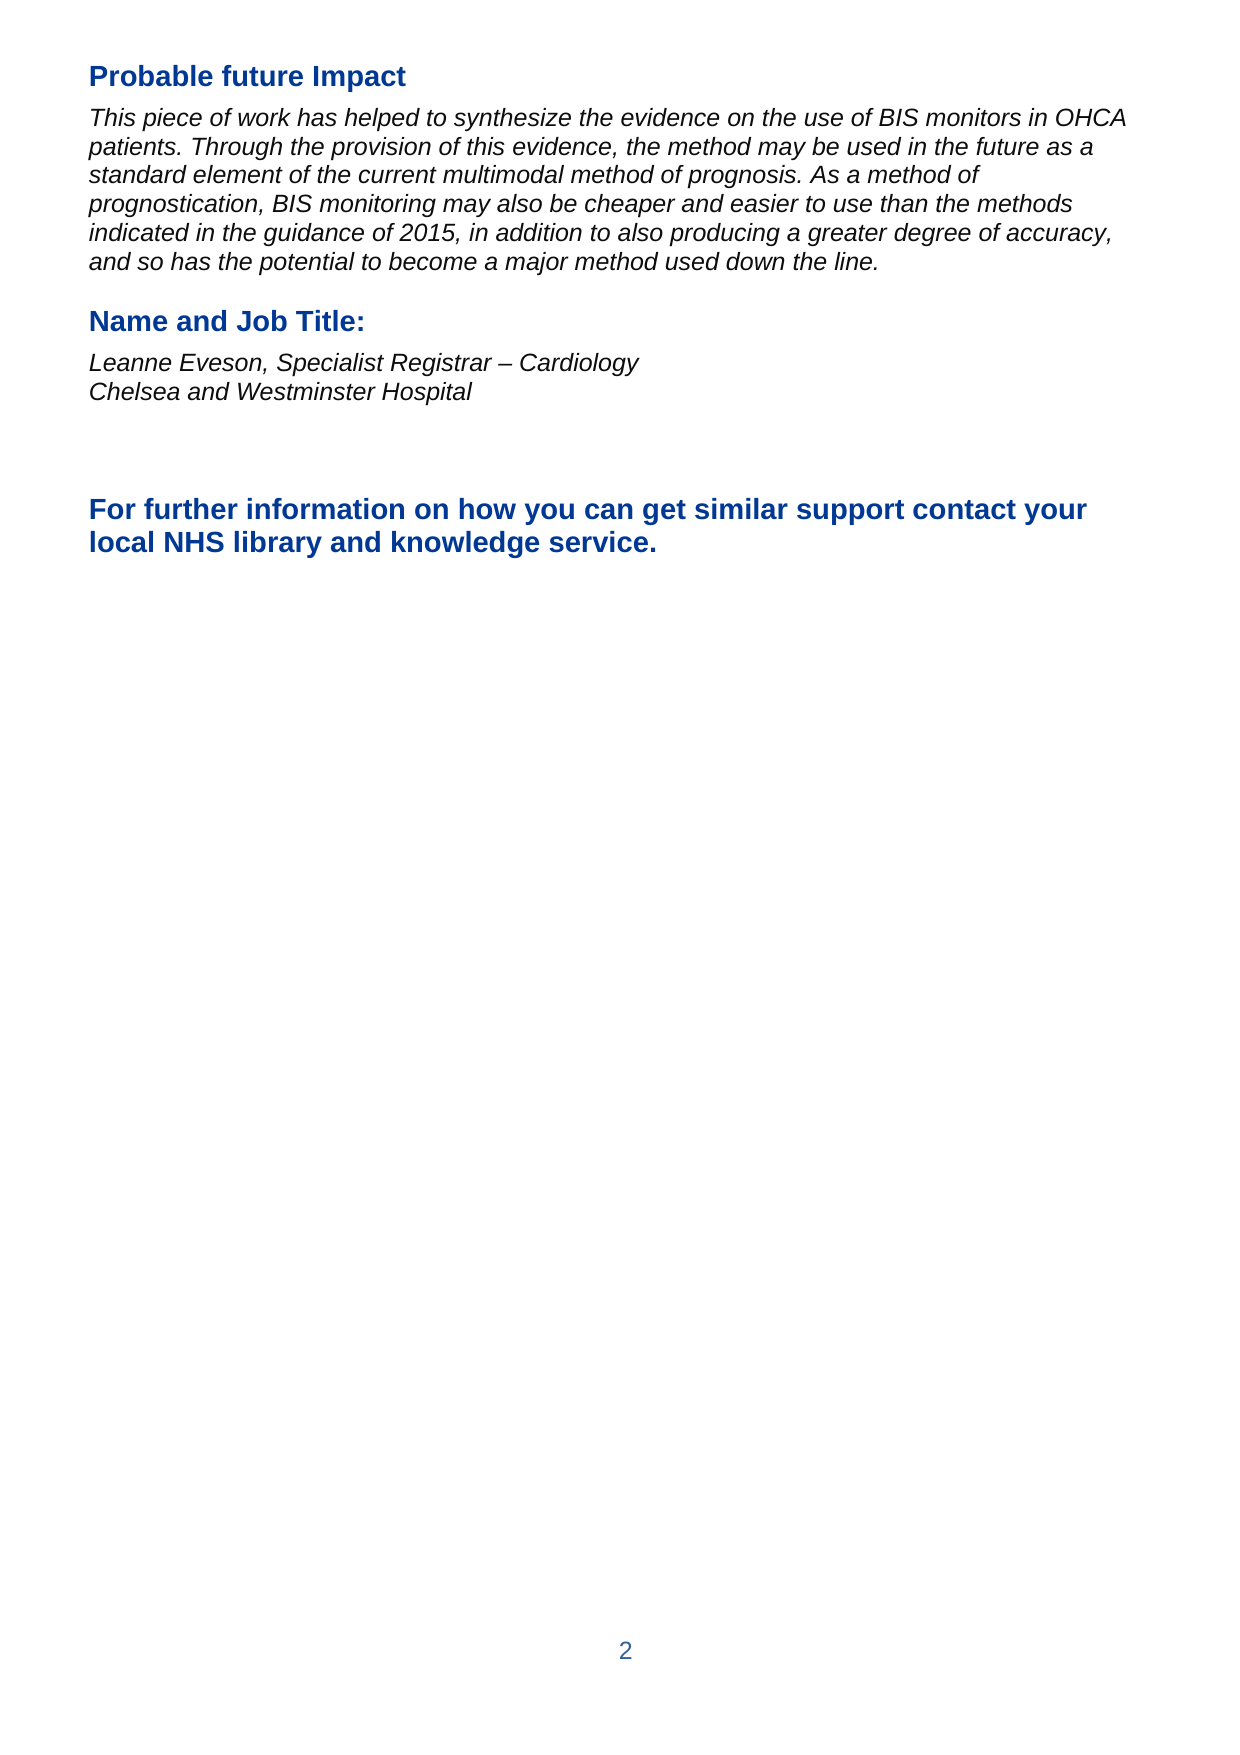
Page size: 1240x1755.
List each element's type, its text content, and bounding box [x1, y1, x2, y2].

text Chelsea and Westminster Hospital [89, 377, 1151, 406]
subtitle Name and Job Title: [89, 304, 1151, 338]
text This piece of work has helped to synthesize the evidence on the use of BIS monitors in OHCA patients. Through the provision of this evidence, the method may be used in the future as a standard element of the current multimodal method of prognosis. As a method of prognostication, BIS monitoring may also be cheaper and easier to use than the methods indicated in the guidance of 2015, in addition to also producing a greater degree of accuracy, and so has the potential to become a major method used down the line. [89, 103, 1151, 276]
subtitle For further information on how you can get similar support contact your local NHS library and knowledge service. [89, 492, 1151, 559]
text Leanne Eveson, Specialist Registrar – Cardiology [89, 348, 1151, 377]
subtitle Probable future Impact [89, 59, 1151, 93]
